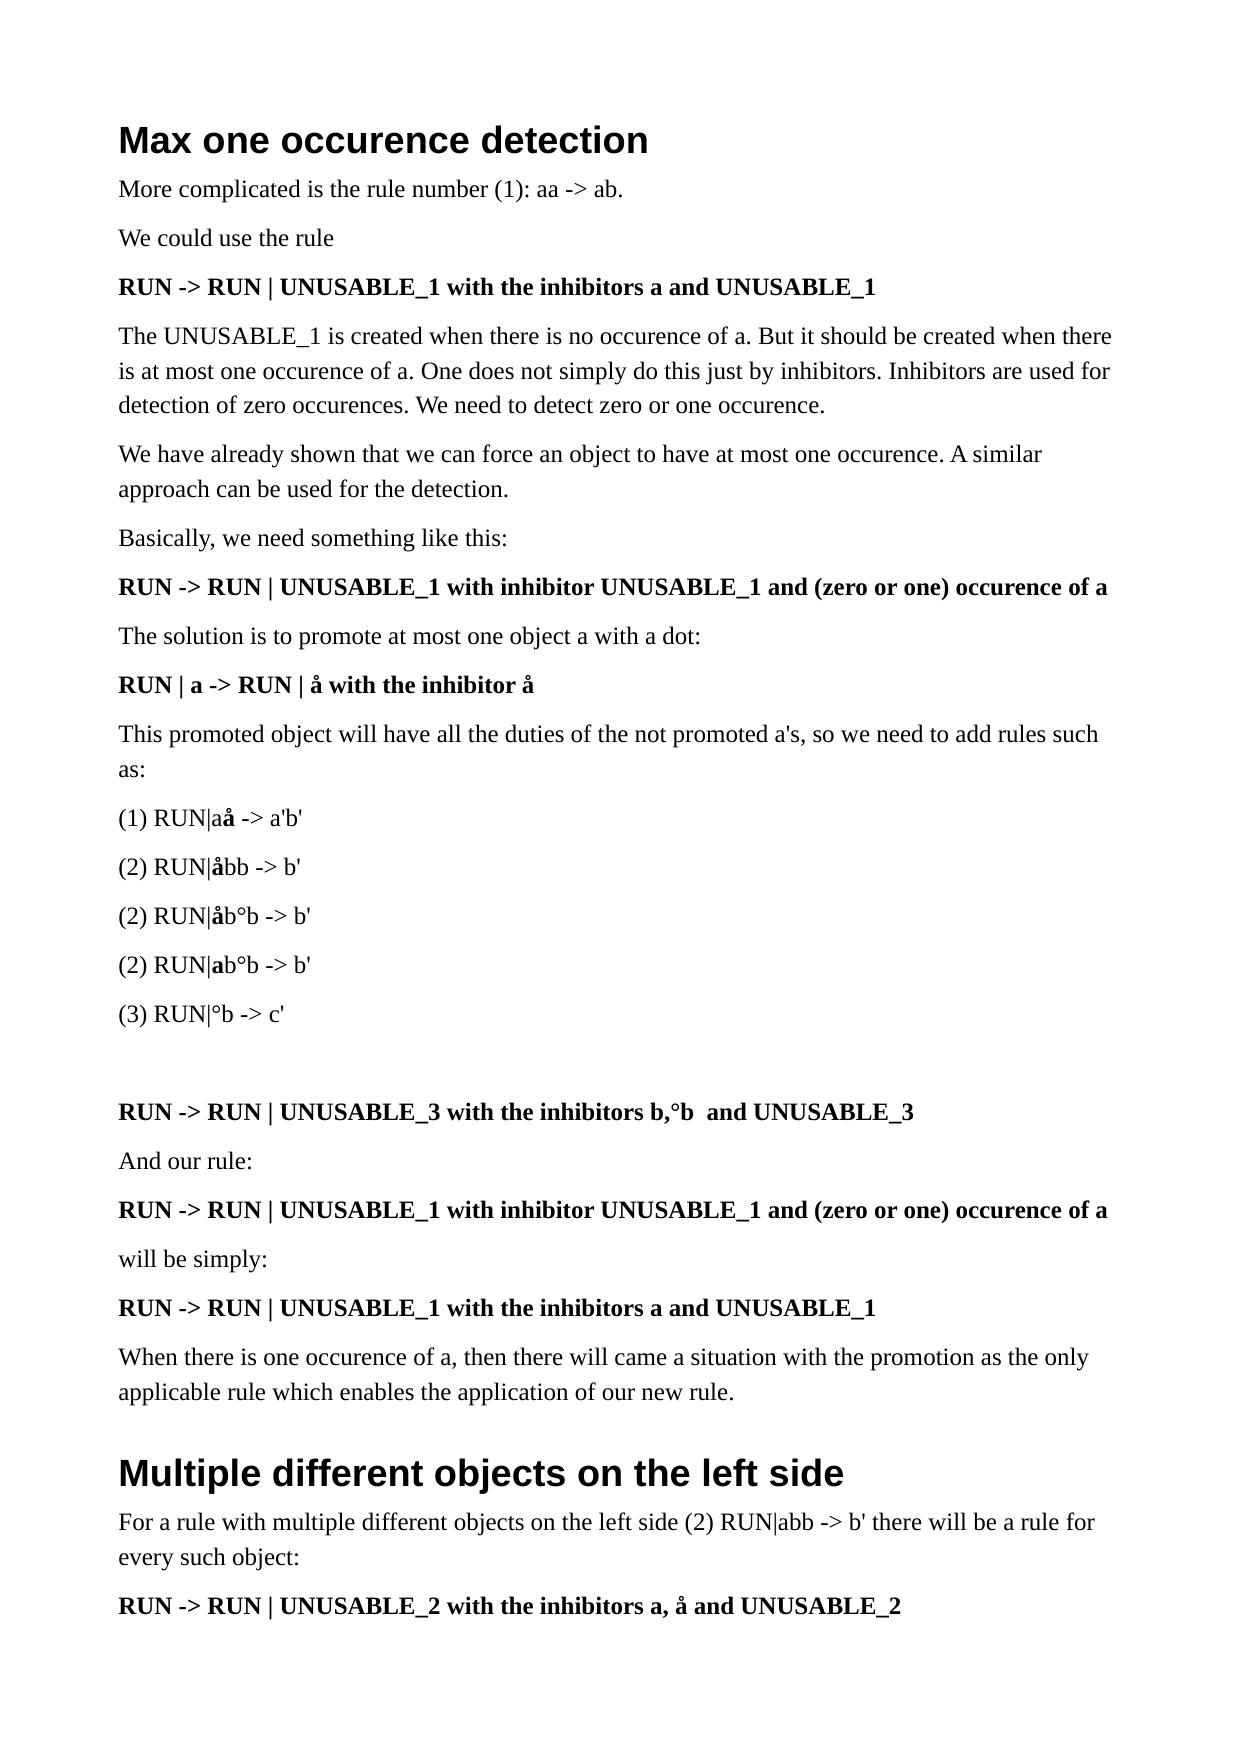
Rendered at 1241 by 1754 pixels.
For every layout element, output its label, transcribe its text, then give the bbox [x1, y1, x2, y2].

text We have already shown that we can force an object to have at most one occurence. A similar approach can be used for the detection. [118, 439, 1122, 503]
text (1) RUN|aå -> a'b' [118, 803, 1122, 832]
text RUN -> RUN | UNUSABLE_1 with inhibitor UNUSABLE_1 and (zero or one) occurence of a [118, 1195, 1122, 1224]
text RUN -> RUN | UNUSABLE_1 with the inhibitors a and UNUSABLE_1 [118, 272, 1122, 301]
text This promoted object will have all the duties of the not promoted a's, so we need to add rules such as: [118, 719, 1122, 782]
text Basically, we need something like this: [118, 523, 1122, 552]
text (2) RUN|ab°b -> b' [118, 950, 1122, 979]
text (3) RUN|°b -> c' [118, 999, 1122, 1028]
text (2) RUN|åbb -> b' [118, 852, 1122, 881]
text RUN -> RUN | UNUSABLE_1 with inhibitor UNUSABLE_1 and (zero or one) occurence of a [118, 572, 1122, 601]
text RUN -> RUN | UNUSABLE_3 with the inhibitors b,°b and UNUSABLE_3 [118, 1097, 1122, 1126]
text (2) RUN|åb°b -> b' [118, 901, 1122, 930]
subtitle Multiple different objects on the left side [118, 1451, 1122, 1495]
text will be simply: [118, 1244, 1122, 1273]
text And our rule: [118, 1146, 1122, 1175]
text The UNUSABLE_1 is created when there is no occurence of a. But it should be created when there is at most one occurence of a. One does not simply do this just by inhibitors. Inhibitors are used for detection of zero occurences. We need to detect zero or one occurence. [118, 321, 1122, 419]
text RUN -> RUN | UNUSABLE_2 with the inhibitors a, å and UNUSABLE_2 [118, 1591, 1122, 1619]
text The solution is to promote at most one object a with a dot: [118, 621, 1122, 650]
text We could use the rule [118, 223, 1122, 252]
text For a rule with multiple different objects on the left side (2) RUN|abb -> b' there will be a rule for every such object: [118, 1507, 1122, 1570]
text RUN -> RUN | UNUSABLE_1 with the inhibitors a and UNUSABLE_1 [118, 1293, 1122, 1322]
subtitle Max one occurence detection [118, 118, 1122, 162]
text RUN | a -> RUN | å with the inhibitor å [118, 670, 1122, 699]
text More complicated is the rule number (1): aa -> ab. [118, 174, 1122, 203]
text When there is one occurence of a, then there will came a situation with the promotion as the only applicable rule which enables the application of our new rule. [118, 1342, 1122, 1406]
